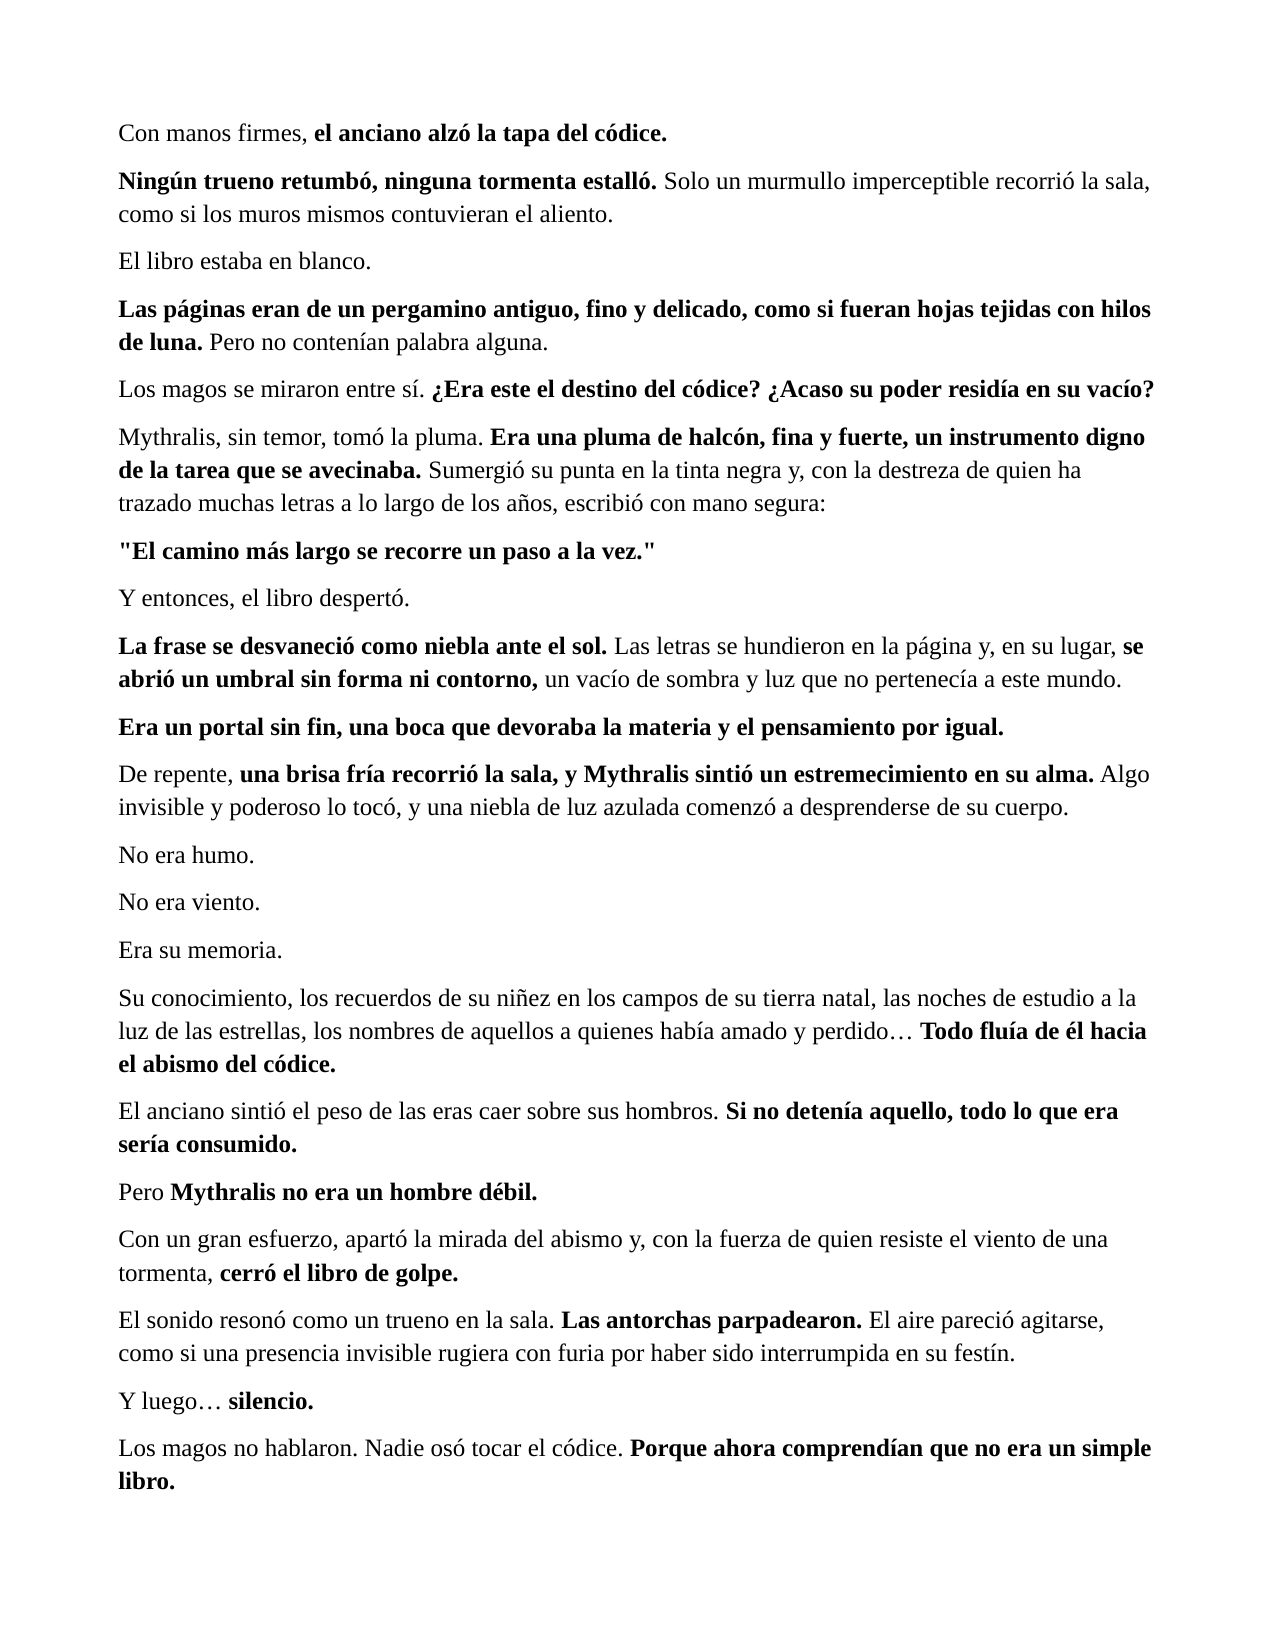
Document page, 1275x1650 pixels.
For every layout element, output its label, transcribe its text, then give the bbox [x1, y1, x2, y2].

text Y luego… silencio. [118, 1386, 1157, 1414]
text Con un gran esfuerzo, apartó la mirada del abismo y, con la fuerza de quien resiste el viento de una tormenta, cerró el libro de golpe. [118, 1224, 1157, 1286]
text No era humo. [118, 840, 1157, 869]
text El sonido resonó como un trueno en la sala. Las antorchas parpadearon. El aire pareció agitarse, como si una presencia invisible rugiera con furia por haber sido interrumpida en su festín. [118, 1305, 1157, 1367]
text Su conocimiento, los recuerdos de su niñez en los campos de su tierra natal, las noches de estudio a la luz de las estrellas, los nombres de aquellos a quienes había amado y perdido… Todo fluía de él hacia el abismo del códice. [118, 983, 1157, 1077]
text Los magos no hablaron. Nadie osó tocar el códice. Porque ahora comprendían que no era un simple libro. [118, 1433, 1157, 1495]
text El anciano sintió el peso de las eras caer sobre sus hombros. Si no detenía aquello, todo lo que era sería consumido. [118, 1096, 1157, 1158]
text "El camino más largo se recorre un paso a la vez." [118, 536, 1157, 564]
text Con manos firmes, el anciano alzó la tapa del códice. [118, 118, 1157, 147]
text Era su memoria. [118, 935, 1157, 964]
text Ningún trueno retumbó, ninguna tormenta estalló. Solo un murmullo imperceptible recorrió la sala, como si los muros mismos contuvieran el aliento. [118, 166, 1157, 227]
text De repente, una brisa fría recorrió la sala, y Mythralis sintió un estremecimiento en su alma. Algo invisible y poderoso lo tocó, y una niebla de luz azulada comenzó a desprenderse de su cuerpo. [118, 759, 1157, 821]
text Era un portal sin fin, una boca que devoraba la materia y el pensamiento por igual. [118, 712, 1157, 740]
text El libro estaba en blanco. [118, 246, 1157, 275]
text Mythralis, sin temor, tomó la pluma. Era una pluma de halcón, fina y fuerte, un instrumento digno de la tarea que se avecinaba. Sumergió su punta en la tinta negra y, con la destreza de quien ha trazado muchas letras a lo largo de los años, escribió con mano segura: [118, 422, 1157, 517]
text Los magos se miraron entre sí. ¿Era este el destino del códice? ¿Acaso su poder residía en su vacío? [118, 374, 1157, 403]
text La frase se desvaneció como niebla ante el sol. Las letras se hundieron en la página y, en su lugar, se abrió un umbral sin forma ni contorno, un vacío de sombra y luz que no pertenecía a este mundo. [118, 631, 1157, 693]
text No era viento. [118, 887, 1157, 916]
text Las páginas eran de un pergamino antiguo, fino y delicado, como si fueran hojas tejidas con hilos de luna. Pero no contenían palabra alguna. [118, 294, 1157, 356]
text Pero Mythralis no era un hombre débil. [118, 1177, 1157, 1206]
text Y entonces, el libro despertó. [118, 583, 1157, 612]
